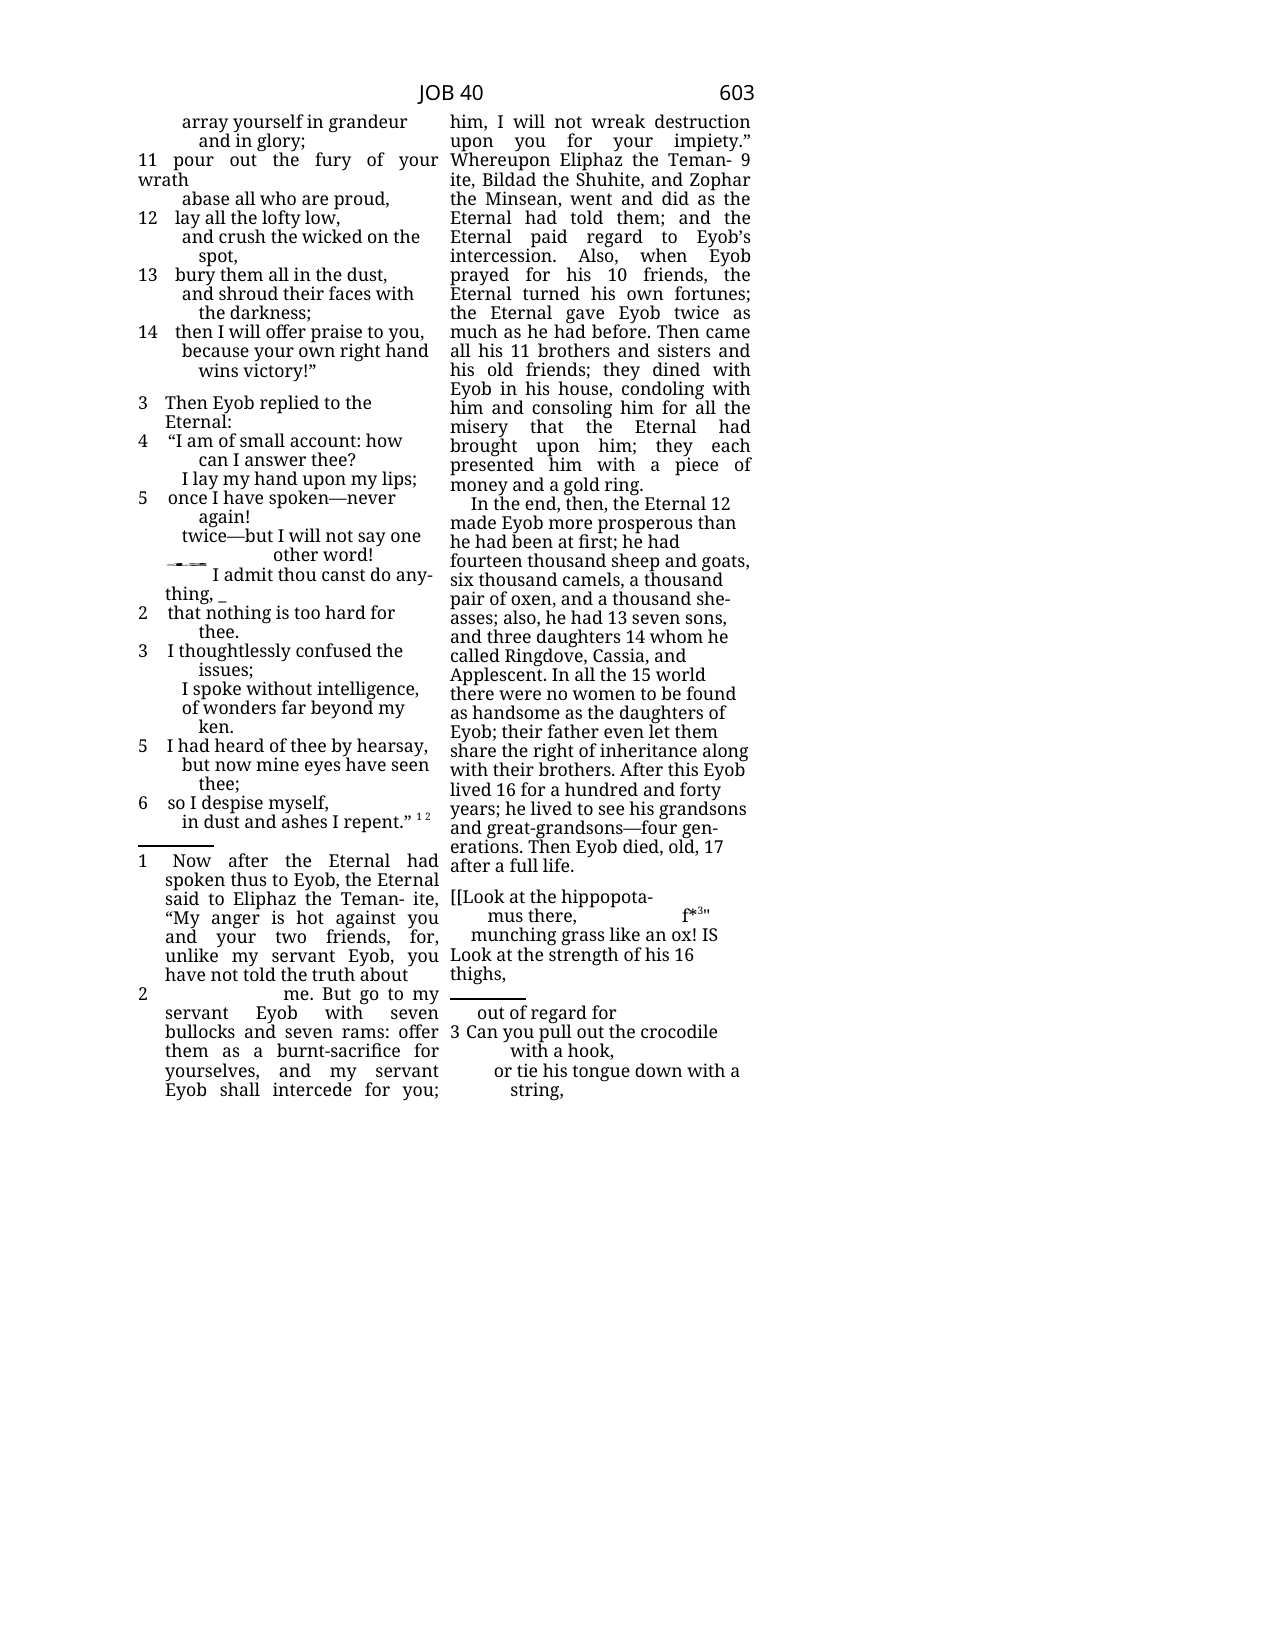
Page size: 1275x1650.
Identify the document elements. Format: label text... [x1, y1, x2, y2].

text [[Look at the hippopota- [450, 888, 751, 908]
text and crush the wicked on the spot, [182, 228, 439, 266]
text I lay my hand upon my lips; [182, 470, 439, 489]
text again! [198, 508, 439, 528]
text him, I will not wreak destruction upon you for your impiety.” Whereupon Eliphaz the Teman- 9 ite, Bildad the Shuhite, and Zophar the Minsean, went and did as the Eternal had told them; and the Eternal paid regard to Eyob’s intercession. Also, when Eyob prayed for his 10 friends, the Eternal turned his own fortunes; the Eternal gave Eyob twice as much as he had before. Then came all his 11 brothers and sisters and his old friends; they dined with Eyob in his house, condoling with him and consoling him for all the misery that the Eternal had brought upon him; they each presented him with a piece of money and a gold ring. [450, 113, 751, 495]
list Then Eyob replied to the Eternal: [138, 394, 439, 432]
list then I will offer praise to you, [138, 323, 439, 342]
text munching grass like an ox! IS Look at the strength of his 16 thighs, [450, 927, 751, 984]
text with a hook, [510, 1043, 751, 1062]
text out of regard for [450, 1004, 751, 1024]
text and shroud their faces with the darkness; [182, 285, 439, 323]
text issues; [198, 661, 439, 680]
text because your own right hand wins victory!” [182, 342, 439, 381]
text I admit thou canst do any­thing, _ [138, 566, 439, 604]
text me. But go to my servant Eyob with seven bullocks and seven rams: offer them as a burnt-sacrifice for yourselves, and my servant Eyob shall inter­cede for you; [138, 986, 439, 1100]
text In the end, then, the Eternal 12 made Eyob more prosperous than he had been at first; he had fourteen thousand sheep and goats, six thousand camels, a thousand pair of oxen, and a thousand she-asses; also, he had 13 seven sons, and three daughters 14 whom he called Ringdove, Cas­sia, and Applescent. In all the 15 world there were no women to be found as handsome as the daughters of Eyob; their father even let them share the right of inheritance along with their brothers. After this Eyob lived 16 for a hundred and forty years; he lived to see his grandsons and great-grandsons—four gen­erations. Then Eyob died, old, 17 after a full life. [450, 495, 751, 876]
text abase all who are proud, [182, 190, 439, 209]
list bury them all in the dust, [138, 266, 439, 285]
list pour out the fury of your wrath [138, 152, 439, 190]
list lay all the lofty low, [138, 209, 439, 228]
text array yourself in grandeur and in glory; [182, 113, 439, 152]
text or tie his tongue down with a string, [493, 1062, 751, 1100]
list that nothing is too hard for [138, 604, 439, 623]
list “I am of small account: how [138, 432, 439, 451]
list I thoughtlessly confused the [138, 642, 439, 661]
text but now mine eyes have seen thee; [182, 756, 439, 794]
list once I have spoken—never [138, 489, 439, 508]
text twice—but I will not say one other word! [182, 528, 439, 566]
text Now after the Eternal had spoken thus to Eyob, the Eter­nal said to Eliphaz the Teman- ite, “My anger is hot against you and your two friends, for, unlike my servant Eyob, you have not told the truth about [138, 852, 439, 986]
list I had heard of thee by hearsay, [138, 737, 439, 756]
text mus there, f*" [487, 908, 751, 927]
text in dust and ashes I repent.” [182, 813, 439, 833]
text thee. [198, 623, 439, 642]
text can I answer thee? [198, 451, 439, 470]
text I spoke without intelligence, [182, 680, 439, 699]
list so I despise myself, [138, 794, 439, 813]
text Can you pull out the crocodile [450, 1024, 751, 1043]
text of wonders far beyond my ken. [182, 699, 439, 737]
